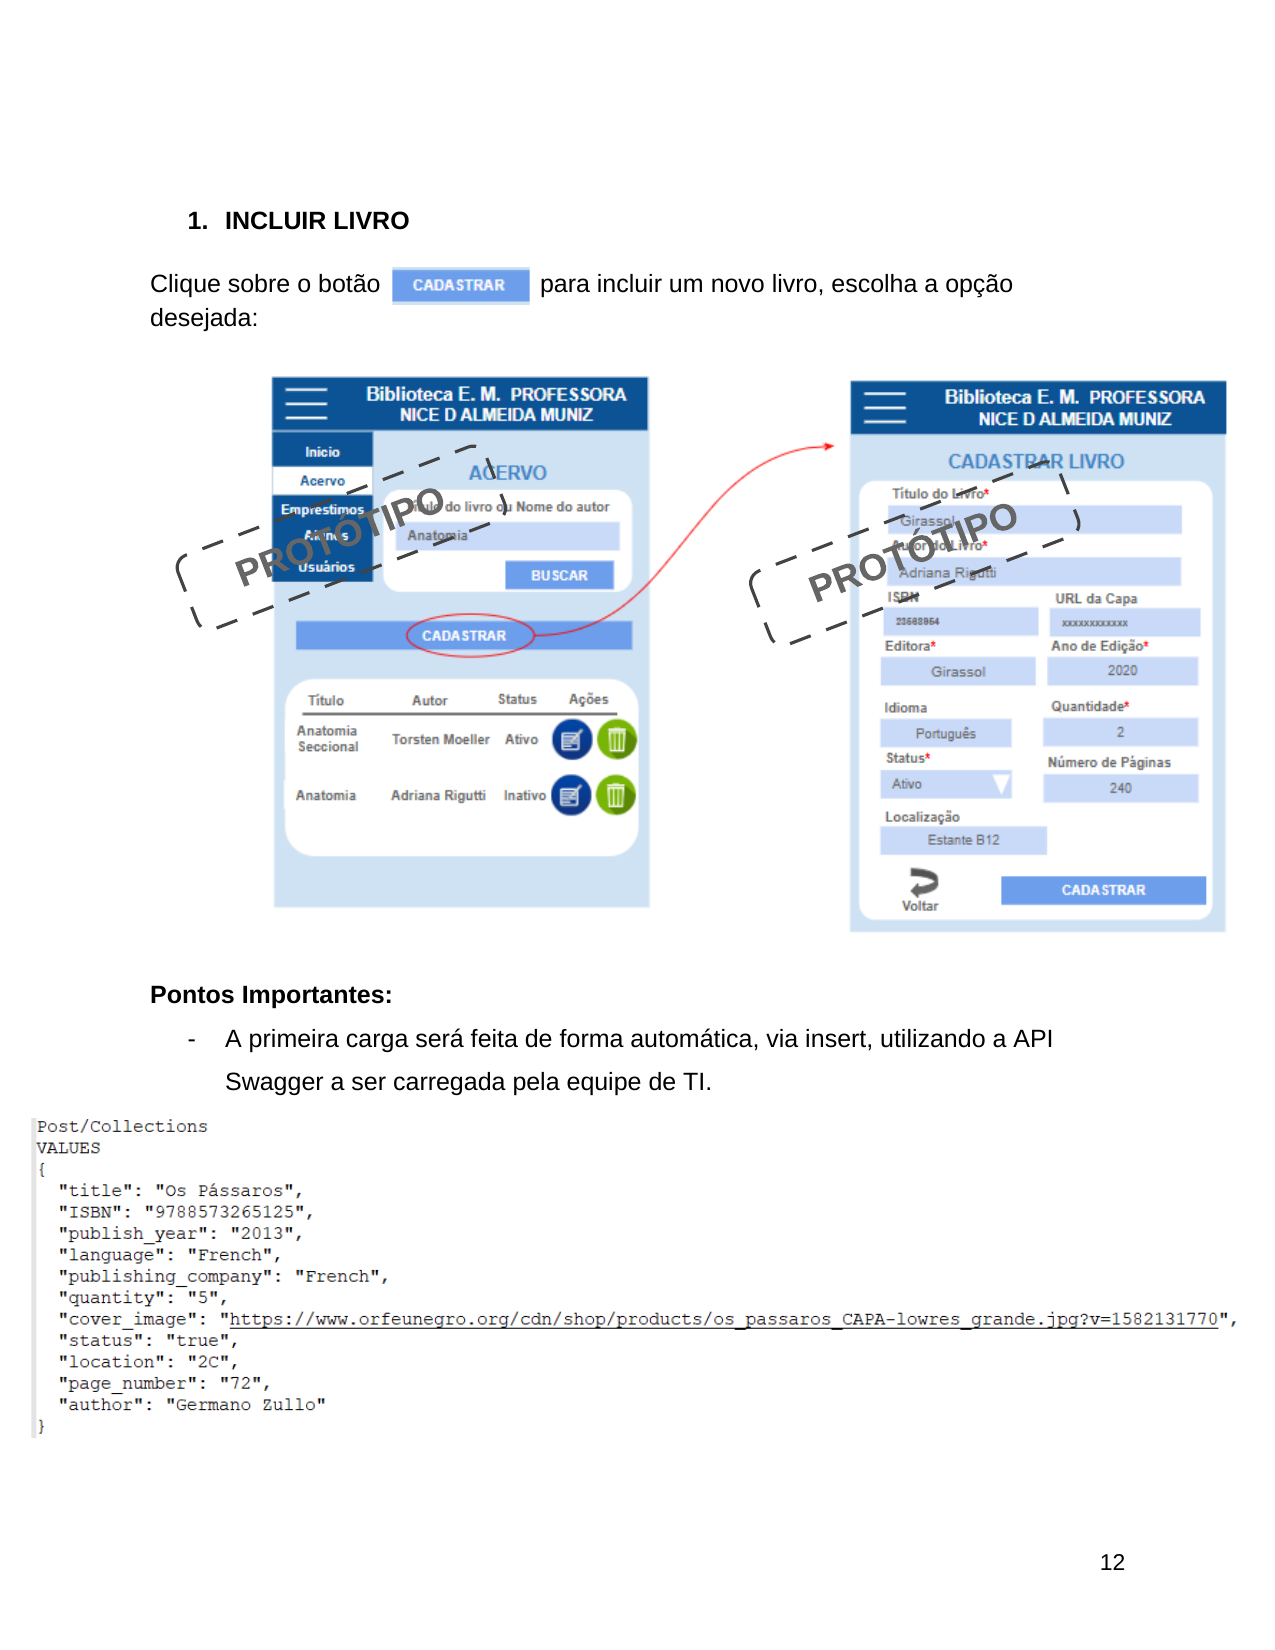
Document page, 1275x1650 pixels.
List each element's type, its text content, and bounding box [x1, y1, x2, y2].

picture [392, 267, 530, 305]
picture [31, 1118, 1241, 1438]
text Clique sobre o botão para incluir um novo livro, escolha a opção desejada: [150, 269, 1125, 331]
list A primeira carga será feita de forma automática, via insert, utilizando a API Swagger a ser carregada pela equipe de TI. [187, 1023, 1125, 1095]
picture [262, 368, 1238, 944]
text Pontos Importantes: [150, 980, 1125, 1009]
list INCLUIR LIVRO [187, 206, 1125, 235]
picture [266, 553, 277, 562]
